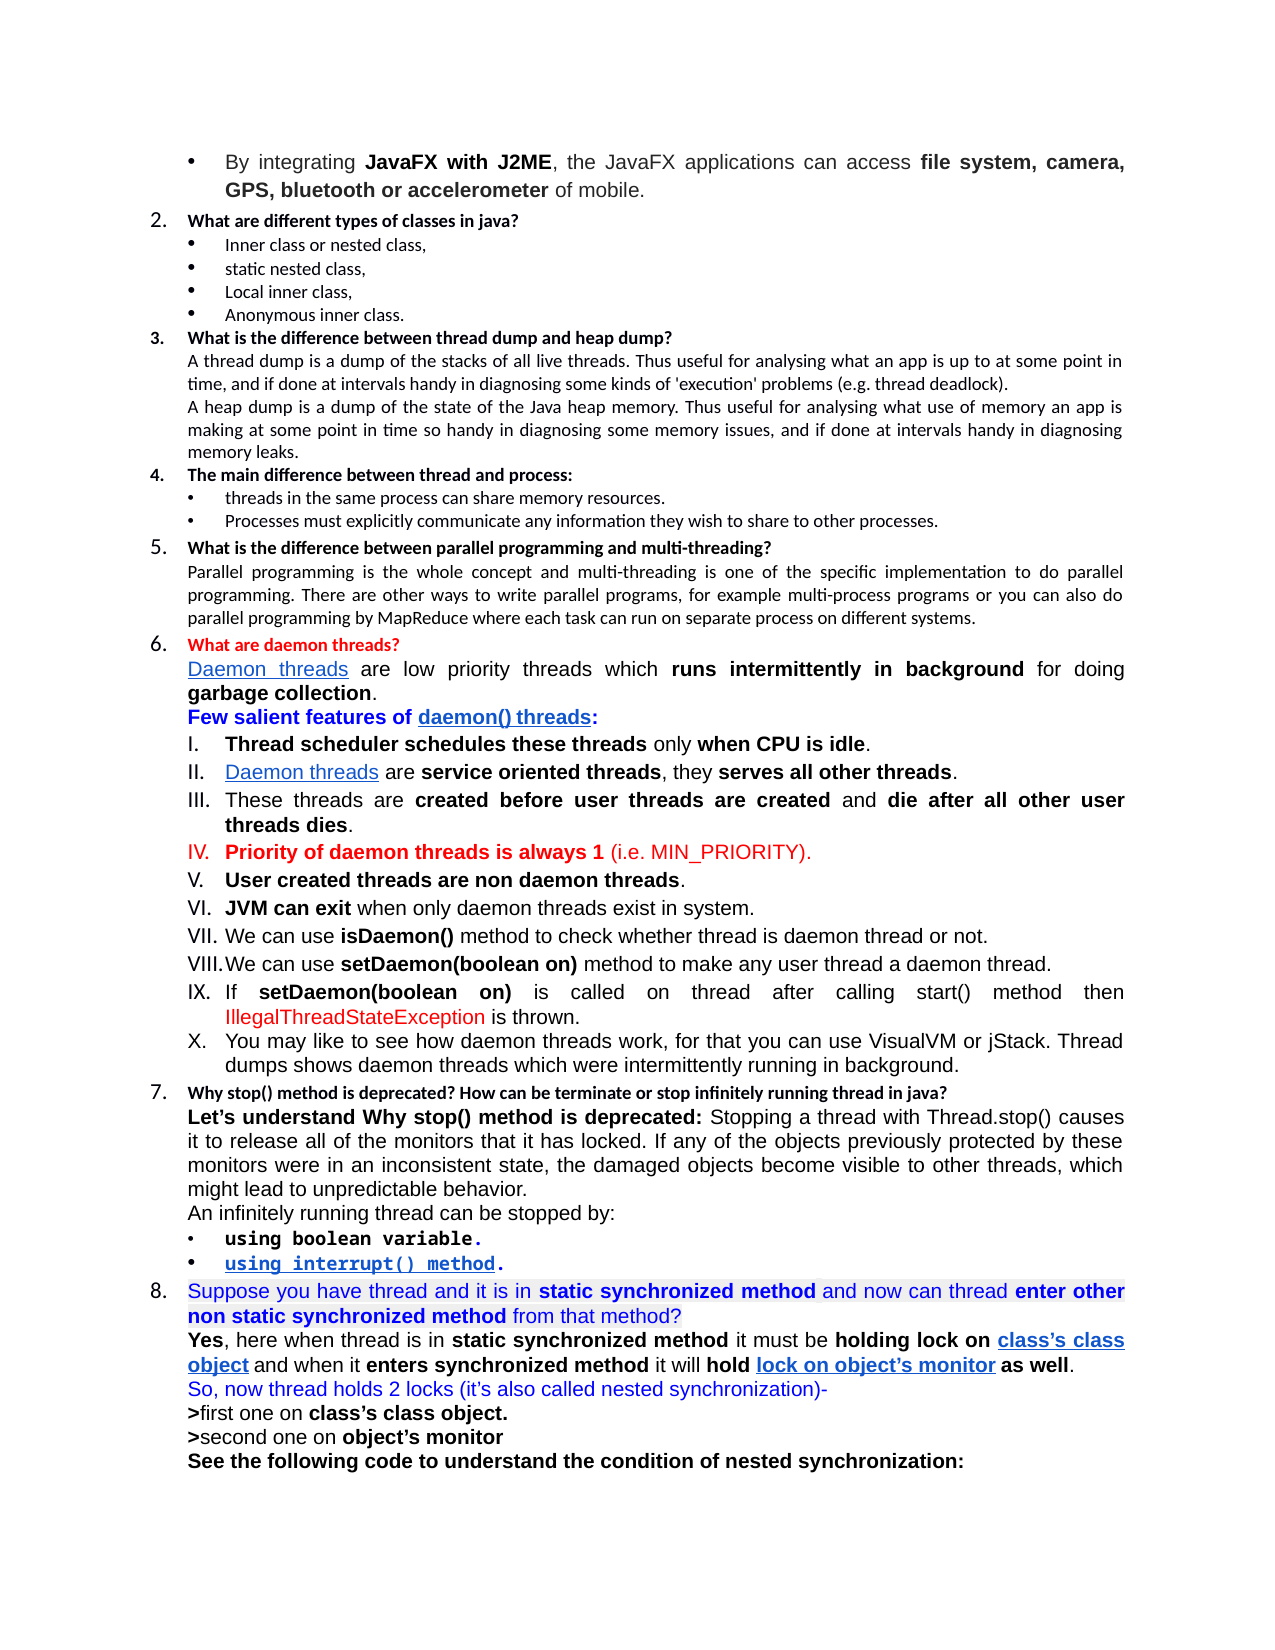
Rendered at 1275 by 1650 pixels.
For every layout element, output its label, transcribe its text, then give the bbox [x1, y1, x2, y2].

list By integrating JavaFX with J2ME, the JavaFX applications can access file system, camera, GPS, bluetooth or accelerometer of mobile. [187, 150, 1125, 202]
list threads in the same process can share memory resources. [187, 486, 1125, 509]
list Suppose you have thread and it is in static synchronized method and now can thread enter other non static synchronized method from that method? [150, 1276, 1125, 1328]
list So, now thread holds 2 locks (it’s also called nested synchronization)- [150, 1377, 1125, 1401]
list What is the difference between parallel programming and multi-threading? [150, 532, 1125, 560]
list User created threads are non daemon threads. [187, 865, 1125, 893]
list Parallel programming is the whole concept and multi-threading is one of the specific implementation to do parallel programming. There are other ways to write parallel programs, for example multi-process programs or you can also do parallel programming by MapReduce where each task can run on separate process on different systems. [150, 560, 1125, 629]
list A heap dump is a dump of the state of the Java heap memory. Thus useful for analysing what use of memory an app is making at some point in time so handy in diagnosing some memory issues, and if done at intervals handy in diagnosing memory leaks. [150, 395, 1125, 463]
list >first one on class’s class object. [150, 1401, 1125, 1425]
list The main difference between thread and process: [150, 463, 1125, 486]
list What are daemon threads? [150, 629, 1125, 657]
list An infinitely running thread can be stopped by: [150, 1201, 1125, 1225]
list Priority of daemon threads is always 1 (i.e. MIN_PRIORITY). [187, 837, 1125, 865]
list Processes must explicitly communicate any information they wish to share to other processes. [187, 509, 1125, 532]
list >second one on object’s monitor [150, 1425, 1125, 1449]
list Anonymous inner class. [187, 303, 1125, 326]
list using boolean variable. [187, 1225, 1125, 1250]
list Local inner class, [187, 280, 1125, 303]
list If setDaemon(boolean on) is called on thread after calling start() method then IllegalThreadStateException is thrown. [187, 977, 1125, 1029]
list Yes, here when thread is in static synchronized method it must be holding lock on class’s class object and when it enters synchronized method it will hold lock on object’s monitor as well. [150, 1328, 1125, 1377]
list Daemon threads are low priority threads which runs intermittently in background for doing garbage collection. [150, 657, 1125, 705]
list We can use setDaemon(boolean on) method to make any user thread a daemon thread. [187, 949, 1125, 977]
list Why stop() method is deprecated? How can be terminate or stop infinitely running thread in java? [150, 1077, 1125, 1105]
list Daemon threads are service oriented threads, they serves all other threads. [187, 757, 1125, 785]
list Let’s understand Why stop() method is deprecated: Stopping a thread with Thread.stop() causes it to release all of the monitors that it has locked. If any of the objects previously protected by these monitors were in an inconsistent state, the damaged objects become visible to other threads, which might lead to unpredictable behavior. [150, 1105, 1125, 1201]
list static nested class, [187, 257, 1125, 280]
list You may like to see how daemon threads work, for that you can use VisualVM or jStack. Thread dumps shows daemon threads which were intermittently running in background. [187, 1029, 1125, 1077]
list We can use isDaemon() method to check whether thread is daemon thread or not. [187, 921, 1125, 949]
list These threads are created before user threads are created and die after all other user threads dies. [187, 785, 1125, 837]
list See the following code to understand the condition of nested synchronization: [150, 1449, 1125, 1473]
list What is the difference between thread dump and heap dump? [150, 326, 1125, 349]
list A thread dump is a dump of the stacks of all live threads. Thus useful for analysing what an app is up to at some point in time, and if done at intervals handy in diagnosing some kinds of 'execution' problems (e.g. thread deadlock). [150, 349, 1125, 395]
list JVM can exit when only daemon threads exist in system. [187, 893, 1125, 921]
list What are different types of classes in java? [150, 206, 1125, 233]
list Thread scheduler schedules these threads only when CPU is idle. [187, 729, 1125, 757]
list using interrupt() method. [187, 1250, 1125, 1276]
list Inner class or nested class, [187, 233, 1125, 257]
list Few salient features of daemon() threads: [150, 705, 1125, 729]
